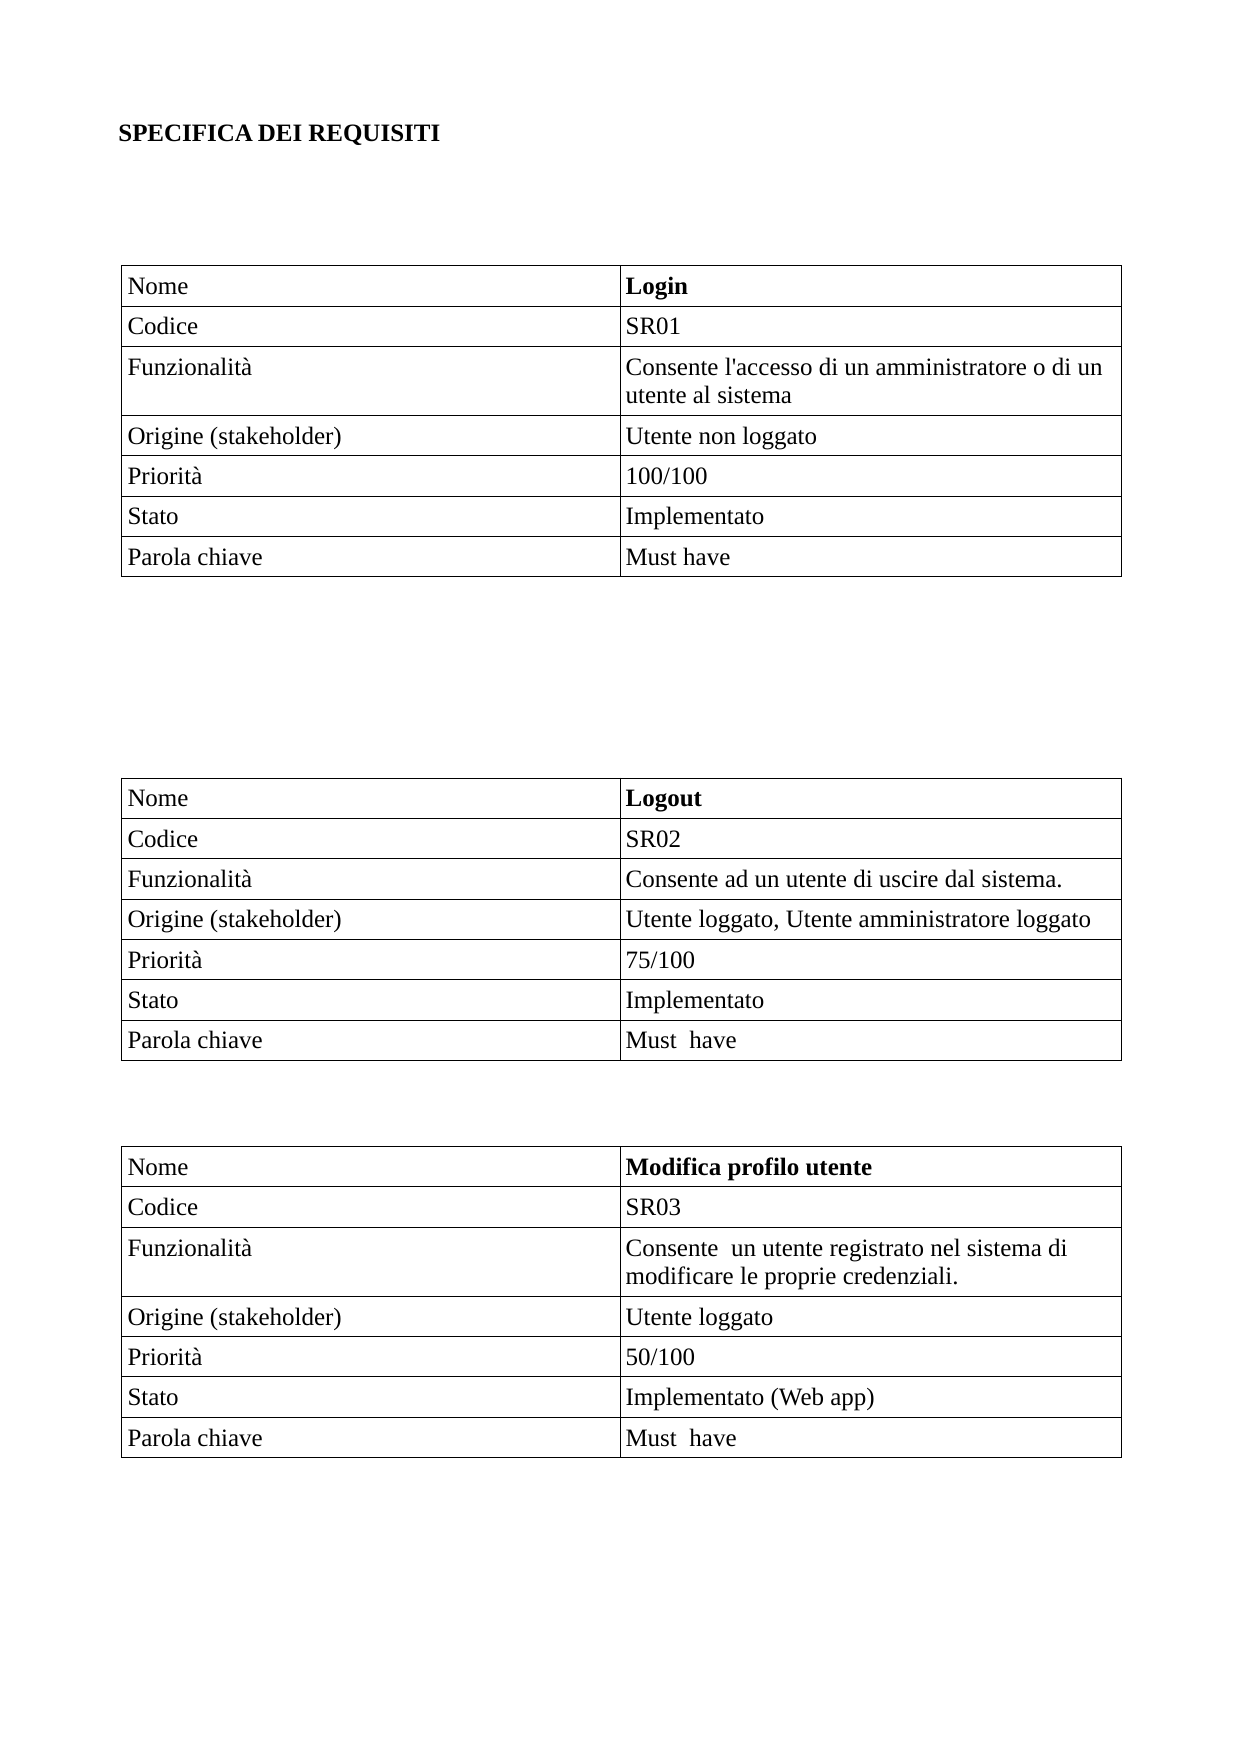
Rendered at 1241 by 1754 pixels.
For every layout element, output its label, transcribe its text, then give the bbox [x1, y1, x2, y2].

table_cell Funzionalità [122, 859, 620, 898]
table_cell Priorità [122, 940, 620, 979]
table_cell Parola chiave [122, 537, 620, 576]
table_cell Parola chiave [122, 1418, 620, 1457]
table_cell Utente loggato [621, 1297, 1121, 1336]
table_cell Priorità [122, 456, 620, 496]
table_cell SR03 [621, 1187, 1121, 1227]
table_header Nome [122, 779, 620, 818]
table_cell Origine (stakeholder) [122, 1297, 620, 1336]
table_cell Codice [122, 1187, 620, 1227]
table_cell Consente l'accesso di un amministratore o di un utente al sistema [621, 347, 1121, 415]
table_cell 100/100 [621, 456, 1121, 496]
text SPECIFICA DEI REQUISITI [118, 118, 1122, 147]
table_cell Codice [122, 819, 620, 858]
table_cell Must have [621, 1418, 1121, 1457]
table_cell Stato [122, 1377, 620, 1417]
table_cell Priorità [122, 1337, 620, 1376]
table_header Nome [122, 266, 620, 306]
table_cell 75/100 [621, 940, 1121, 979]
table_cell Origine (stakeholder) [122, 416, 620, 455]
table_cell SR01 [621, 307, 1121, 346]
table_cell SR02 [621, 819, 1121, 858]
table_cell Consente ad un utente di uscire dal sistema. [621, 859, 1121, 898]
table_cell Funzionalità [122, 347, 620, 415]
table_cell Must have [621, 1021, 1121, 1060]
table_cell Codice [122, 307, 620, 346]
table_cell Utente loggato, Utente amministratore loggato [621, 900, 1121, 939]
table_cell Utente non loggato [621, 416, 1121, 455]
table_cell Implementato (Web app) [621, 1377, 1121, 1417]
table_cell Must have [621, 537, 1121, 576]
table_header Nome [122, 1147, 620, 1186]
table_header Login [621, 266, 1121, 306]
table_header Modifica profilo utente [621, 1147, 1121, 1186]
table_cell 50/100 [621, 1337, 1121, 1376]
table_header Logout [621, 779, 1121, 818]
table_cell Implementato [621, 980, 1121, 1019]
table_cell Origine (stakeholder) [122, 900, 620, 939]
table_cell Implementato [621, 497, 1121, 536]
table_cell Stato [122, 497, 620, 536]
table_cell Consente un utente registrato nel sistema di modificare le proprie credenziali. [621, 1228, 1121, 1296]
table_cell Stato [122, 980, 620, 1019]
table_cell Parola chiave [122, 1021, 620, 1060]
table_cell Funzionalità [122, 1228, 620, 1296]
